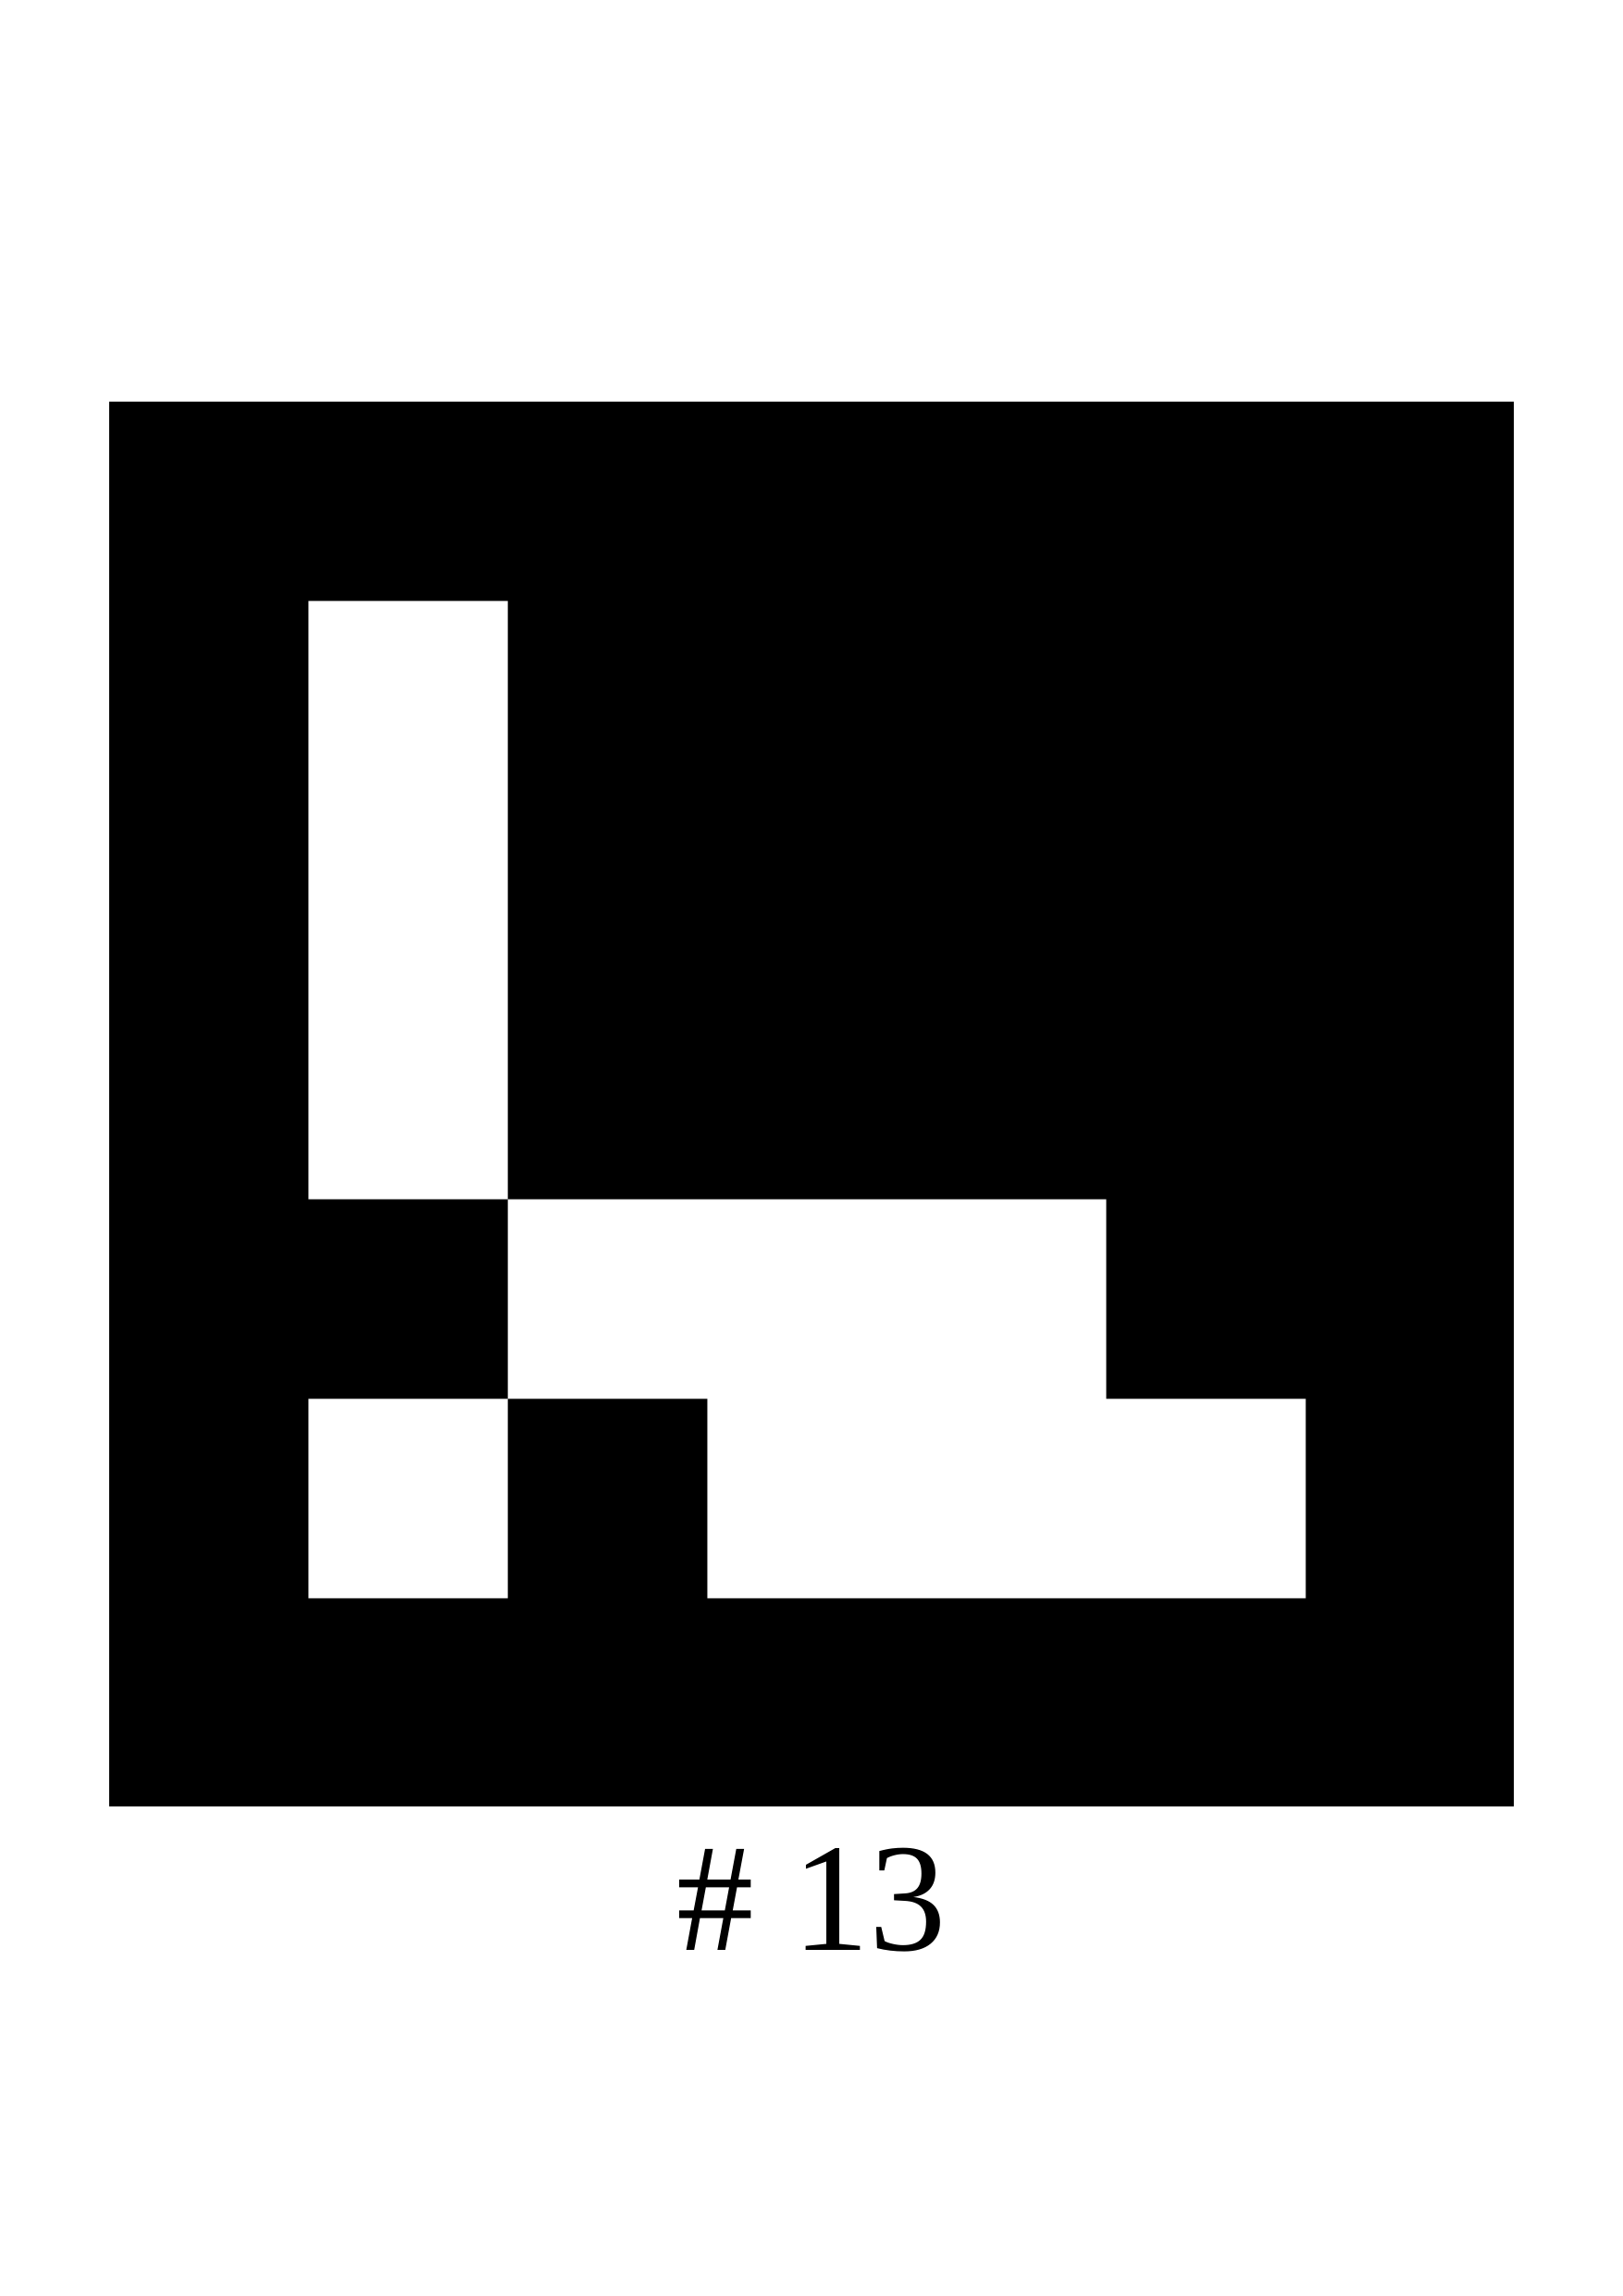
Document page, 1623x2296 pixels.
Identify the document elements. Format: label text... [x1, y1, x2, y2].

text # 13 [109, 1806, 1514, 1984]
picture [109, 402, 1514, 1806]
